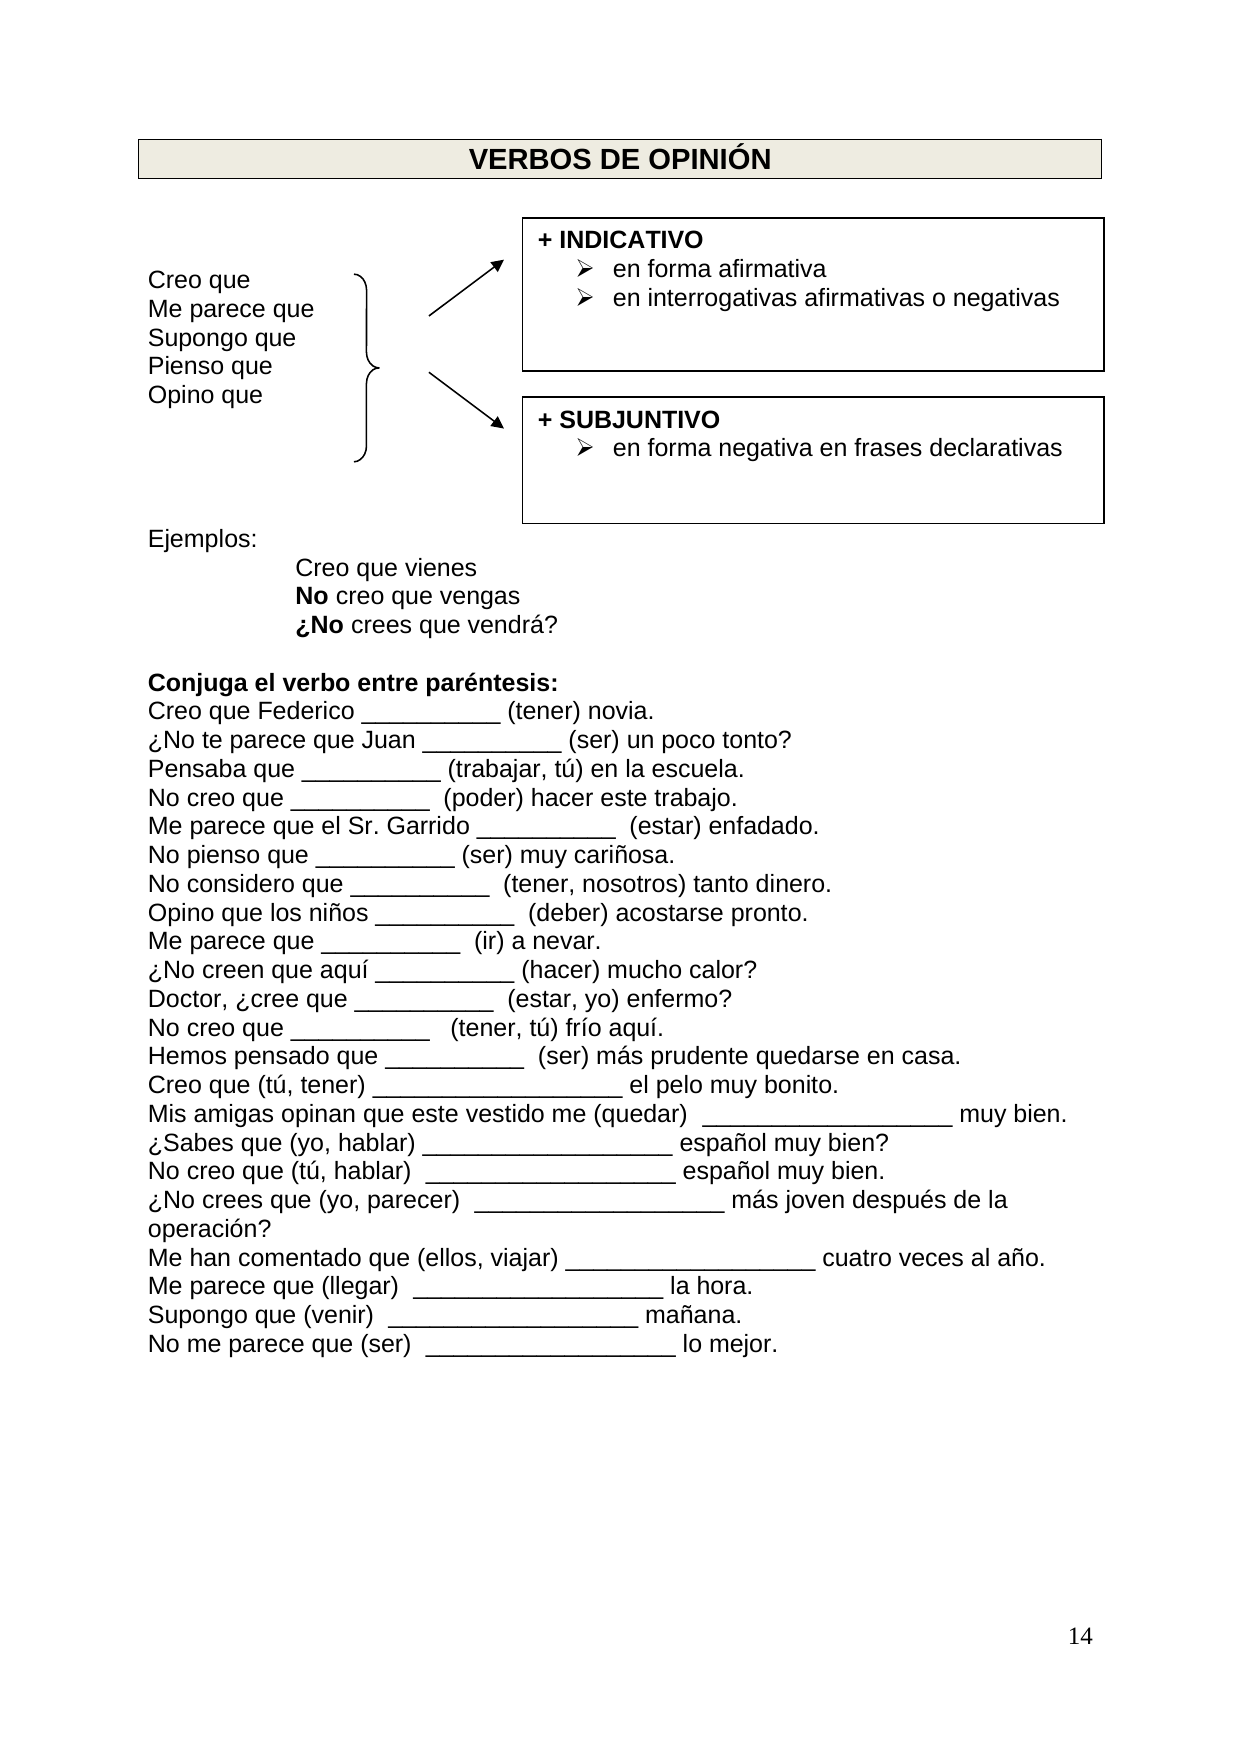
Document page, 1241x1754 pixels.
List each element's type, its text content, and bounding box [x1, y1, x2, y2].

text Me parece que [148, 294, 365, 322]
text Supongo que (venir) __________________ mañana. [148, 1300, 1092, 1329]
text No me parece que (ser) __________________ lo mejor. [148, 1329, 1092, 1357]
text [368, 380, 475, 409]
text No creo que __________ (poder) hacer este trabajo. [148, 782, 1092, 811]
text Creo que [148, 265, 492, 294]
text No pienso que __________ (ser) muy cariñosa. [148, 840, 1092, 869]
text ¿No crees que (yo, parecer) __________________ más joven después de la operación? [148, 1185, 1092, 1242]
text Doctor, ¿cree que __________ (estar, yo) enfermo? [148, 984, 1092, 1012]
text Me parece que __________ (ir) a nevar. [148, 926, 1092, 955]
text [368, 294, 522, 322]
text Ejemplos: [148, 524, 1092, 552]
text [442, 380, 1092, 409]
text ¿No te parece que Juan __________ (ser) un poco tonto? [148, 725, 1092, 754]
text ¿Sabes que (yo, hablar) __________________ español muy bien? [148, 1127, 1092, 1156]
text ¿No crees que vendrá? [295, 610, 1092, 639]
text No considero que __________ (tener, nosotros) tanto dinero. [148, 869, 1092, 897]
text No creo que __________ (tener, tú) frío aquí. [148, 1012, 1092, 1041]
text Conjuga el verbo entre paréntesis: [148, 667, 1092, 696]
text Creo que vienes [295, 552, 1092, 581]
text Creo que (tú, tener) __________________ el pelo muy bonito. [148, 1070, 1092, 1099]
text [368, 351, 1092, 380]
text Me parece que el Sr. Garrido __________ (estar) enfadado. [148, 811, 1092, 840]
text + INDICATIVO [538, 225, 1089, 254]
text No creo que (tú, hablar) __________________ español muy bien. [148, 1156, 1092, 1185]
text Opino que los niños __________ (deber) acostarse pronto. [148, 897, 1092, 926]
text [368, 322, 522, 351]
text ¿No creen que aquí __________ (hacer) mucho calor? [148, 955, 1092, 984]
list en forma afirmativa [575, 254, 1089, 283]
text + SUBJUNTIVO [538, 405, 1089, 433]
list en forma negativa en frases declarativas [575, 433, 1089, 462]
text VERBOS DE OPINIÓN [139, 140, 1101, 178]
text Hemos pensado que __________ (ser) más prudente quedarse en casa. [148, 1041, 1092, 1070]
text Me parece que (llegar) __________________ la hora. [148, 1271, 1092, 1300]
text Me han comentado que (ellos, viajar) __________________ cuatro veces al año. [148, 1242, 1092, 1271]
text [461, 265, 522, 294]
text Pensaba que __________ (trabajar, tú) en la escuela. [148, 754, 1092, 782]
text Mis amigas opinan que este vestido me (quedar) __________________ muy bien. [148, 1099, 1092, 1127]
text Opino que [148, 380, 365, 409]
text Creo que Federico __________ (tener) novia. [148, 696, 1092, 725]
text Supongo que [148, 322, 365, 351]
text Pienso que [148, 351, 373, 380]
list en interrogativas afirmativas o negativas [575, 283, 1089, 312]
text No creo que vengas [295, 581, 1092, 610]
